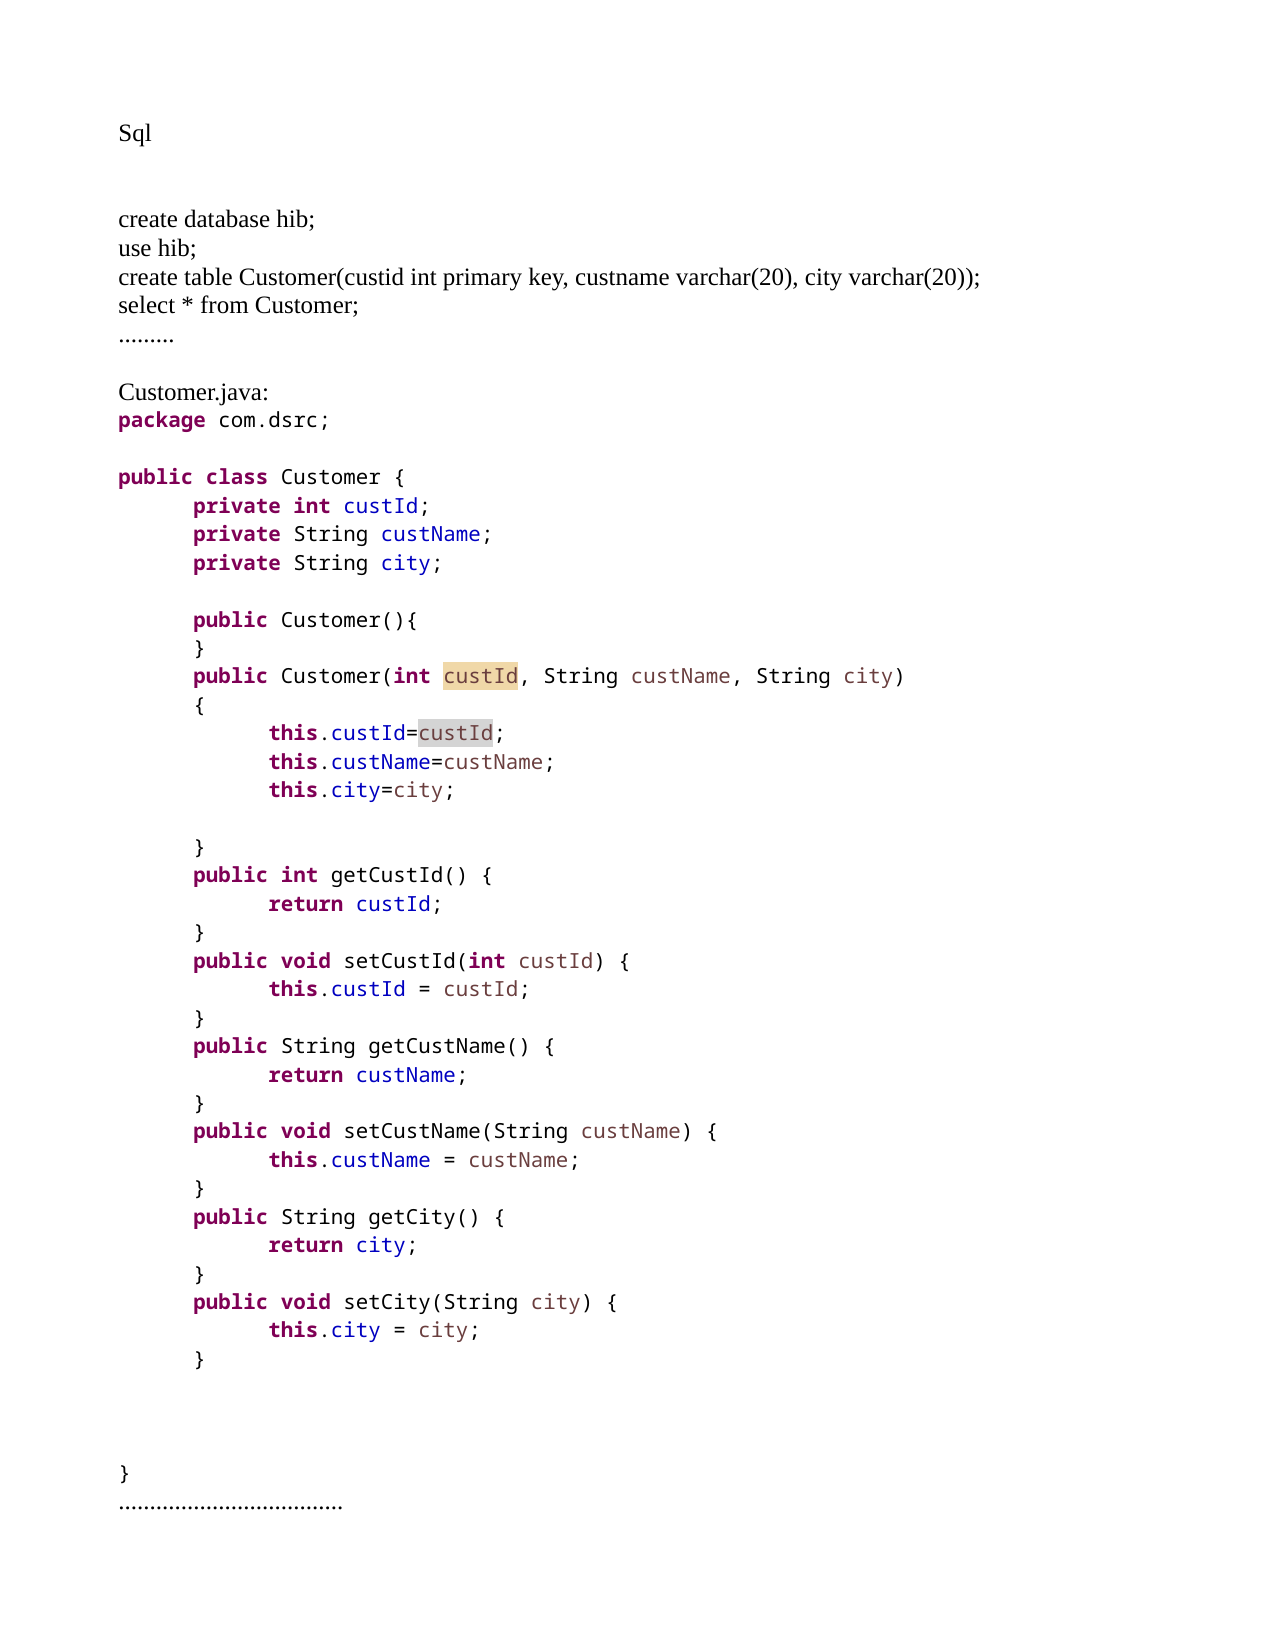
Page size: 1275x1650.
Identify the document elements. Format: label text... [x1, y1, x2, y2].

text public void setCustName(String custName) { [118, 1117, 1157, 1145]
text private String city; [118, 548, 1157, 576]
text public void setCustId(int custId) { [118, 946, 1157, 974]
text } [118, 1344, 1157, 1372]
text return custId; [118, 889, 1157, 917]
text public String getCity() { [118, 1202, 1157, 1230]
text private int custId; [118, 491, 1157, 519]
text public Customer(int custId, String custName, String city) [118, 662, 1157, 690]
text public void setCity(String city) { [118, 1287, 1157, 1316]
text this.city=city; [118, 775, 1157, 804]
text } [118, 1259, 1157, 1287]
text Customer.java: [118, 377, 1157, 406]
text public int getCustId() { [118, 861, 1157, 889]
text } [118, 1458, 1157, 1486]
text } [118, 917, 1157, 946]
text package com.dsrc; [118, 406, 1157, 434]
text public String getCustName() { [118, 1031, 1157, 1060]
text Sql [118, 118, 1157, 147]
text create database hib; use hib; create table Customer(custid int primary key, custname varchar(20), city varchar(20)); select * from Customer; [118, 176, 1157, 319]
text } [118, 633, 1157, 662]
text .................................... [118, 1486, 1157, 1515]
text return custName; [118, 1060, 1157, 1088]
text this.custId = custId; [118, 974, 1157, 1003]
text ......... [118, 319, 1157, 348]
text this.custId=custId; [118, 718, 1157, 747]
text this.custName=custName; [118, 747, 1157, 775]
text } [118, 1088, 1157, 1117]
text private String custName; [118, 519, 1157, 548]
text this.city = city; [118, 1316, 1157, 1344]
text } [118, 1173, 1157, 1202]
text return city; [118, 1230, 1157, 1259]
text this.custName = custName; [118, 1145, 1157, 1173]
text } [118, 832, 1157, 861]
text public Customer(){ [118, 605, 1157, 633]
text { [118, 690, 1157, 718]
text public class Customer { [118, 462, 1157, 491]
text } [118, 1003, 1157, 1031]
